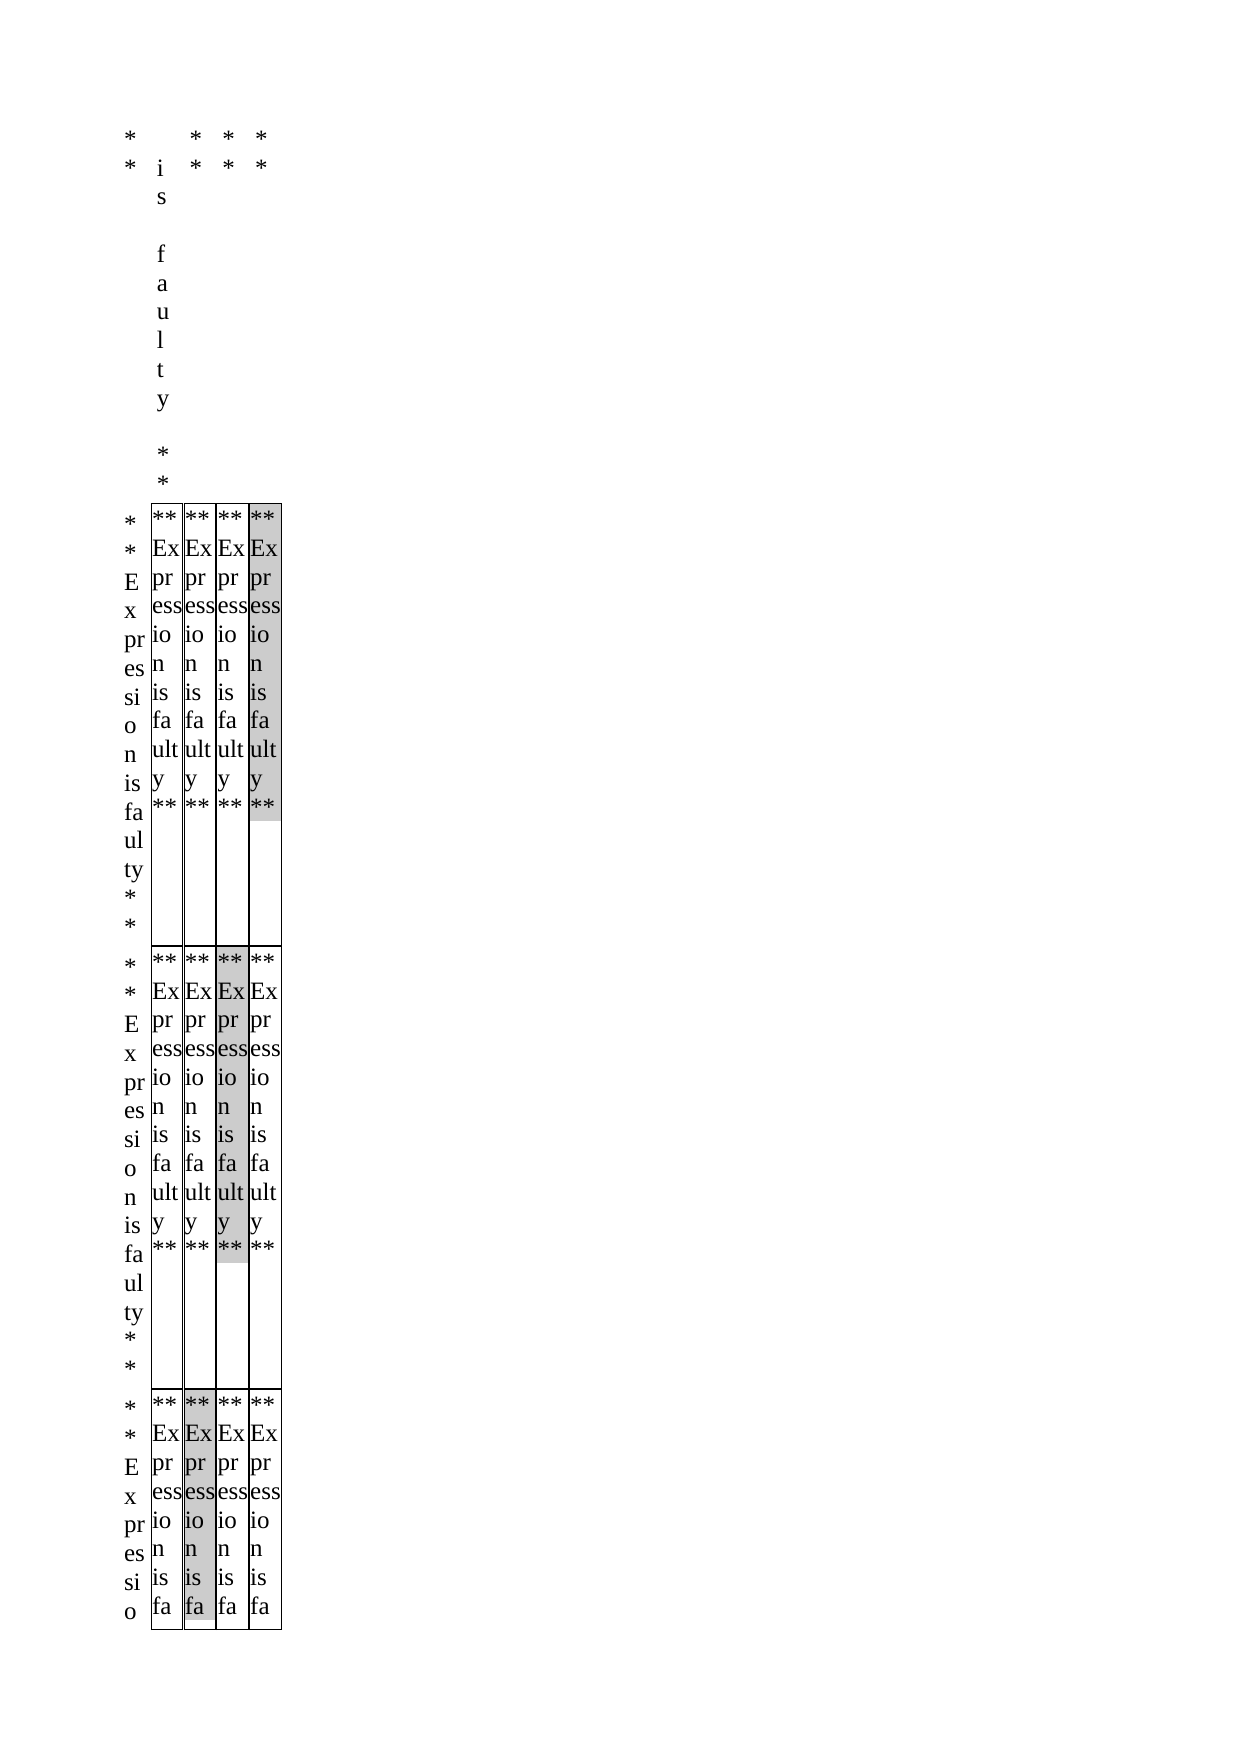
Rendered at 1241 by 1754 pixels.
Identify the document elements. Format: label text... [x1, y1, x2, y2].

table_cell 1,80E+308 [217, 504, 248, 945]
table_header 1,80E+308 [118, 118, 151, 503]
table_header 1,80E+308 [151, 118, 183, 503]
table_cell 1,80E+308 [185, 1620, 215, 1629]
table_cell 1,80E+308 [217, 1390, 248, 1629]
table_cell 1,80E+308 [250, 1390, 281, 1629]
table_cell 1,80E+308 [118, 1389, 151, 1630]
table_header 1,80E+308 [249, 118, 282, 503]
table_header 1,80E+308 [184, 118, 216, 503]
table_cell 1,80E+308 [152, 1390, 182, 1629]
table_cell 1,80E+308 [152, 504, 182, 945]
table_cell 1,80E+308 [250, 947, 281, 1388]
table_cell 1,80E+308 [250, 821, 281, 945]
table_cell 1,80E+308 [217, 1263, 248, 1388]
table_cell 1,80E+308 [118, 503, 151, 946]
table_cell 1,80E+308 [185, 947, 215, 1388]
table_cell 1,80E+308 [185, 504, 215, 945]
table_cell 1,80E+308 [118, 946, 151, 1389]
table_header 1,80E+308 [216, 118, 249, 503]
table_cell 1,80E+308 [152, 947, 182, 1388]
